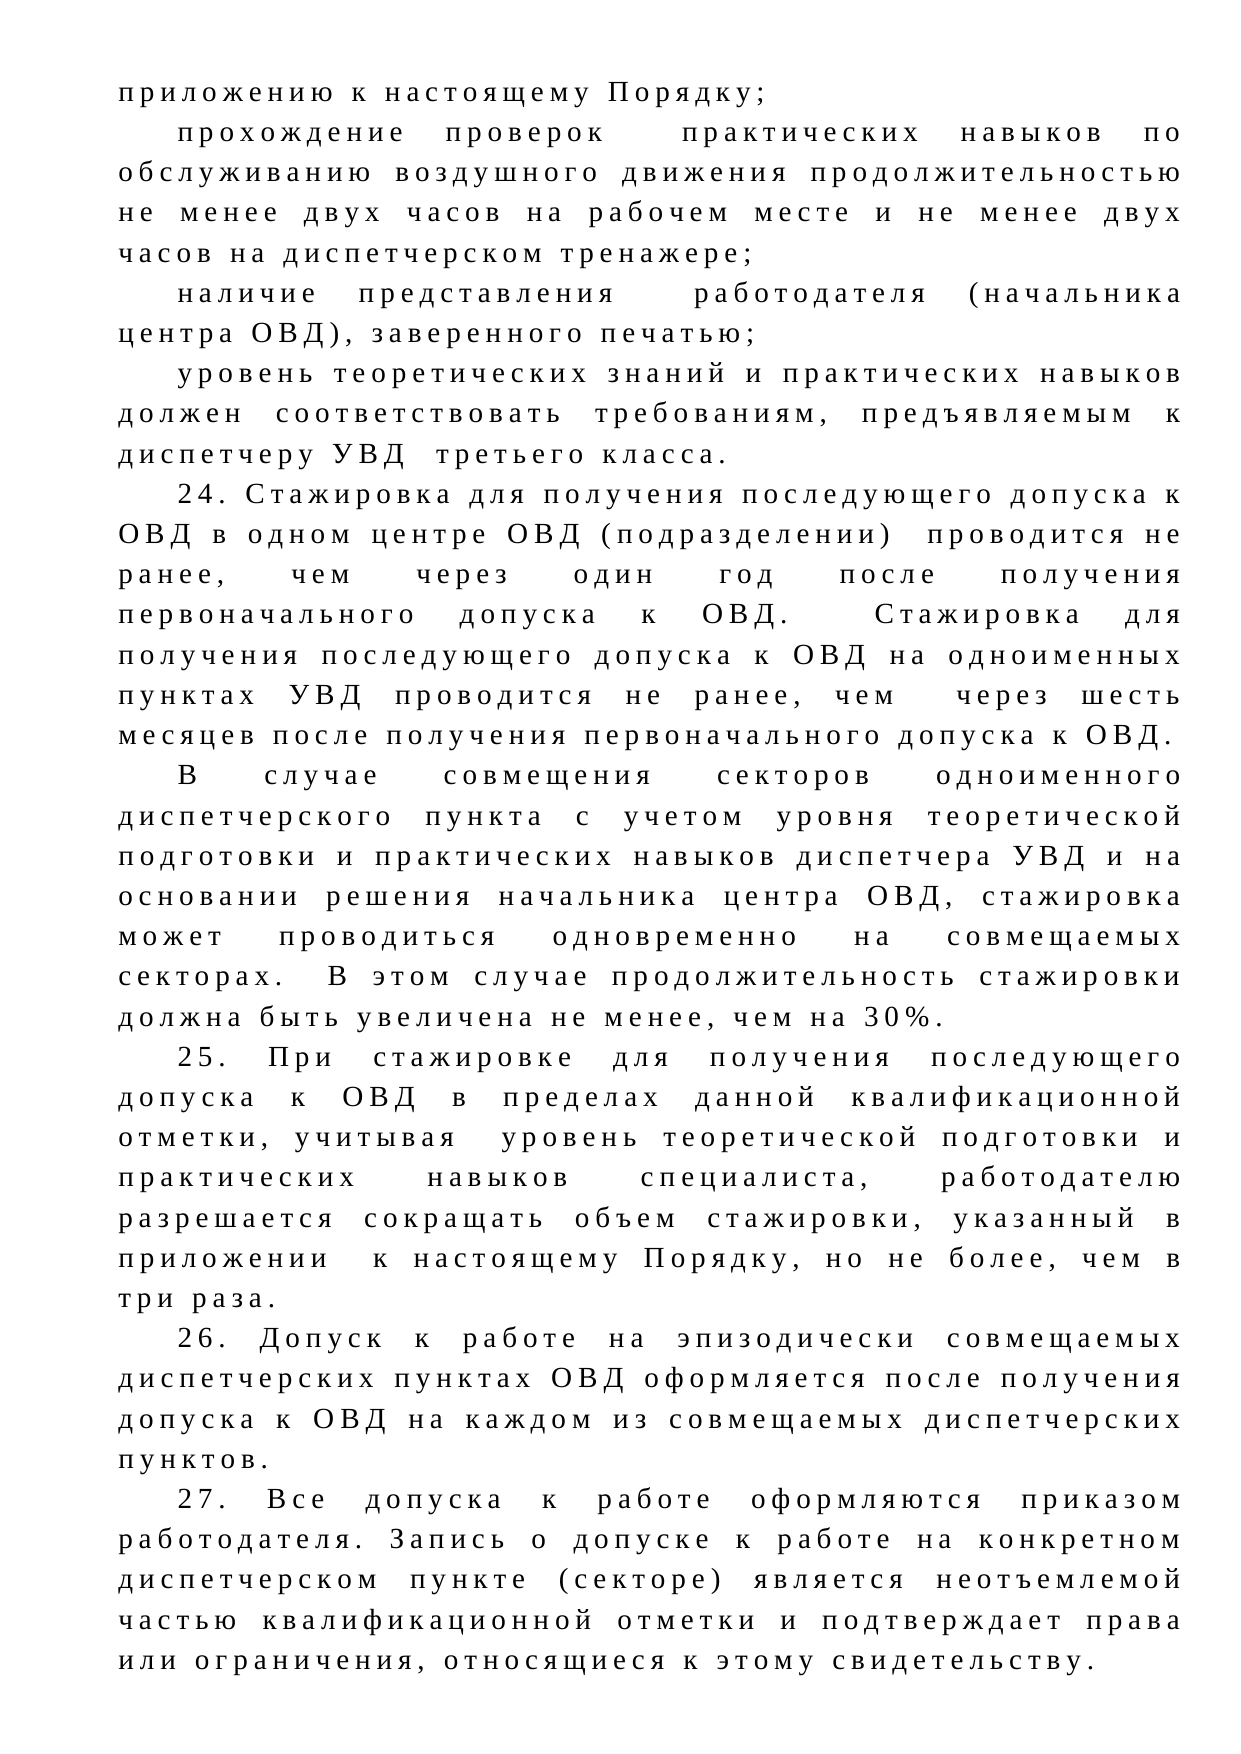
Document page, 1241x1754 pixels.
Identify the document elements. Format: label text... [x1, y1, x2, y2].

text приложению к настоящему Порядку; [118, 74, 1181, 107]
text уровень теоретических знаний и практических навыков должен соответствовать требованиям, предъявляемым к диспетчеру УВД третьего класса. [118, 355, 1181, 469]
text В случае совмещения секторов одноименного диспетчерского пункта с учетом уровня теоретической подготовки и практических навыков диспетчера УВД и на основании решения начальника центра ОВД, стажировка может проводиться одновременно на совмещаемых секторах. В этом случае продолжительность стажировки должна быть увеличена не менее, чем на 30%. [118, 757, 1181, 1032]
text 26. Допуск к работе на эпизодически совмещаемых диспетчерских пунктах ОВД оформляется после получения допуска к ОВД на каждом из совмещаемых диспетчерских пунктов. [118, 1320, 1181, 1474]
text 25. При стажировке для получения последующего допуска к ОВД в пределах данной квалификационной отметки, учитывая уровень теоретической подготовки и практических навыков специалиста, работодателю разрешается сокращать объем стажировки, указанный в приложении к настоящему Порядку, но не более, чем в три раза. [118, 1039, 1181, 1314]
text наличие представления работодателя (начальника центра ОВД), заверенного печатью; [118, 275, 1181, 349]
text 27. Все допуска к работе оформляются приказом работодателя. Запись о допуске к работе на конкретном диспетчерском пункте (секторе) является неотъемлемой частью квалификационной отметки и подтверждает права или ограничения, относящиеся к этому свидетельству. [118, 1481, 1181, 1676]
text прохождение проверок практических навыков по обслуживанию воздушного движения продолжительностью не менее двух часов на рабочем месте и не менее двух часов на диспетчерском тренажере; [118, 114, 1181, 268]
text 24. Стажировка для получения последующего допуска к ОВД в одном центре ОВД (подразделении) проводится не ранее, чем через один год после получения первоначального допуска к ОВД. Стажировка для получения последующего допуска к ОВД на одноименных пунктах УВД проводится не ранее, чем через шесть месяцев после получения первоначального допуска к ОВД. [118, 476, 1181, 751]
